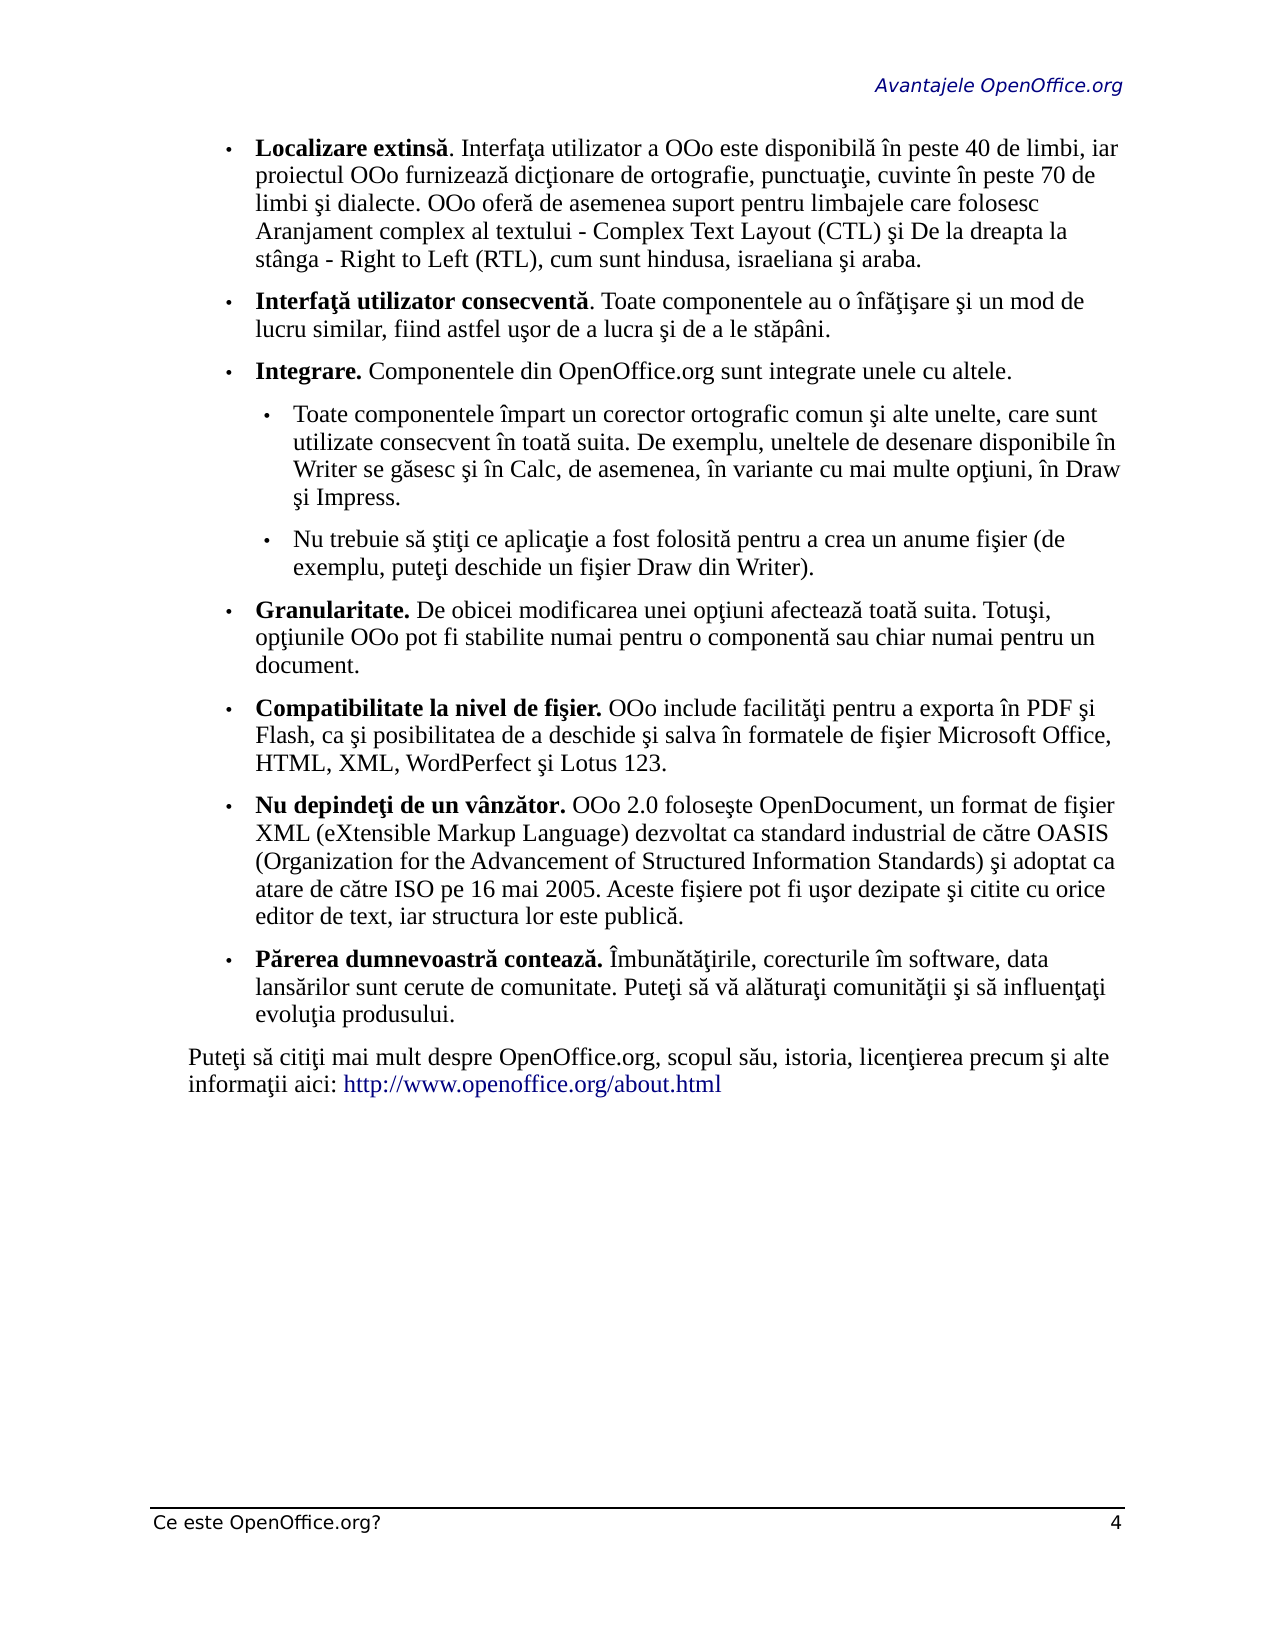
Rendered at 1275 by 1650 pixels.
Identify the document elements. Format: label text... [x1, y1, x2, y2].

list Localizare extinsă. Interfaţa utilizator a OOo este disponibilă în peste 40 de limbi, iar proiectul OOo furnizează dicţionare de ortografie, punctuaţie, cuvinte în peste 70 de limbi şi dialecte. OOo oferă de asemenea suport pentru limbajele care folosesc Aranjament complex al textului - Complex Text Layout (CTL) şi De la dreapta la stânga - Right to Left (RTL), cum sunt hindusa, israeliana şi araba. [226, 134, 1125, 272]
list Nu trebuie să ştiţi ce aplicaţie a fost folosită pentru a crea un anume fişier (de exemplu, puteţi deschide un fişier Draw din Writer). [263, 526, 1125, 581]
list Granularitate. De obicei modificarea unei opţiuni afectează toată suita. Totuşi, opţiunile OOo pot fi stabilite numai pentru o componentă sau chiar numai pentru un document. [226, 596, 1125, 679]
list Părerea dumnevoastră contează. Îmbunătăţirile, corecturile îm software, data lansărilor sunt cerute de comunitate. Puteţi să vă alăturaţi comunităţii şi să influenţaţi evoluţia produsului. [226, 945, 1125, 1028]
list Integrare. Componentele din OpenOffice.org sunt integrate unele cu altele. [226, 357, 1125, 385]
list Compatibilitate la nivel de fişier. OOo include facilităţi pentru a exporta în PDF şi Flash, ca şi posibilitatea de a deschide şi salva în formatele de fişier Microsoft Office, HTML, XML, WordPerfect şi Lotus 123. [226, 694, 1125, 777]
list Nu depindeţi de un vânzător. OOo 2.0 foloseşte OpenDocument, un format de fişier XML (eXtensible Markup Language) dezvoltat ca standard industrial de către OASIS (Organization for the Advancement of Structured Information Standards) şi adoptat ca atare de către ISO pe 16 mai 2005. Aceste fişiere pot fi uşor dezipate şi citite cu orice editor de text, iar structura lor este publică. [226, 792, 1125, 930]
list Interfaţă utilizator consecventă. Toate componentele au o înfăţişare şi un mod de lucru similar, fiind astfel uşor de a lucra şi de a le stăpâni. [226, 287, 1125, 343]
text Puteţi să citiţi mai mult despre OpenOffice.org, scopul său, istoria, licenţierea precum şi alte informaţii aici: http://www.openoffice.org/about.html [188, 1043, 1125, 1098]
list Toate componentele împart un corector ortografic comun şi alte unelte, care sunt utilizate consecvent în toată suita. De exemplu, uneltele de desenare disponibile în Writer se găsesc şi în Calc, de asemenea, în variante cu mai multe opţiuni, în Draw şi Impress. [263, 400, 1125, 511]
